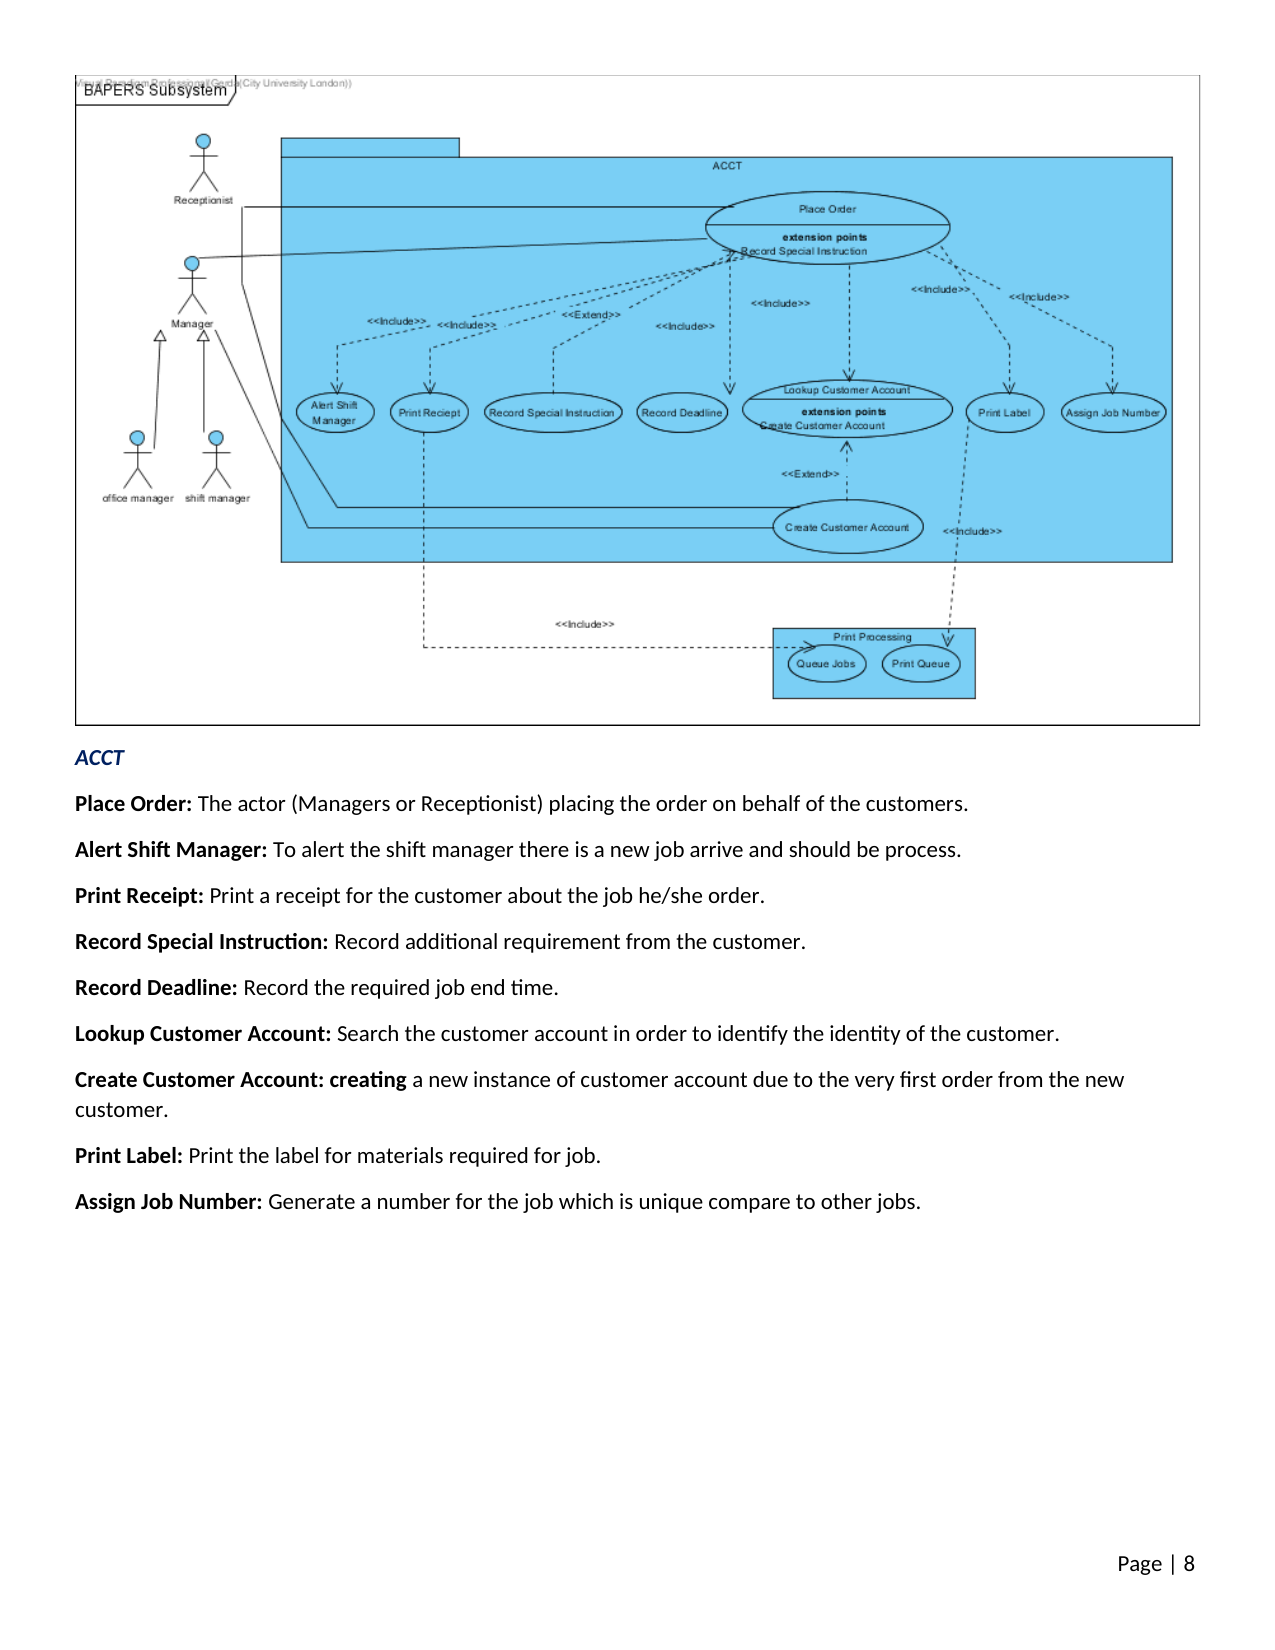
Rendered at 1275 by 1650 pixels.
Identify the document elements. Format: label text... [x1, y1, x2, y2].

text Record Special Instruction: Record additional requirement from the customer. [75, 927, 1200, 955]
text Create Customer Account: creating a new instance of customer account due to the very first order from the new customer. [75, 1065, 1200, 1123]
text Print Label: Print the label for materials required for job. [75, 1141, 1200, 1169]
text Record Deadline: Record the required job end time. [75, 973, 1200, 1001]
text ACCT [75, 743, 1200, 771]
text Print Receipt: Print a receipt for the customer about the job he/she order. [75, 881, 1200, 909]
text Place Order: The actor (Managers or Receptionist) placing the order on behalf of the customers. [75, 789, 1200, 817]
text Alert Shift Manager: To alert the shift manager there is a new job arrive and should be process. [75, 835, 1200, 863]
text Lookup Customer Account: Search the customer account in order to identify the identity of the customer. [75, 1019, 1200, 1047]
text Assign Job Number: Generate a number for the job which is unique compare to other jobs. [75, 1187, 1200, 1215]
